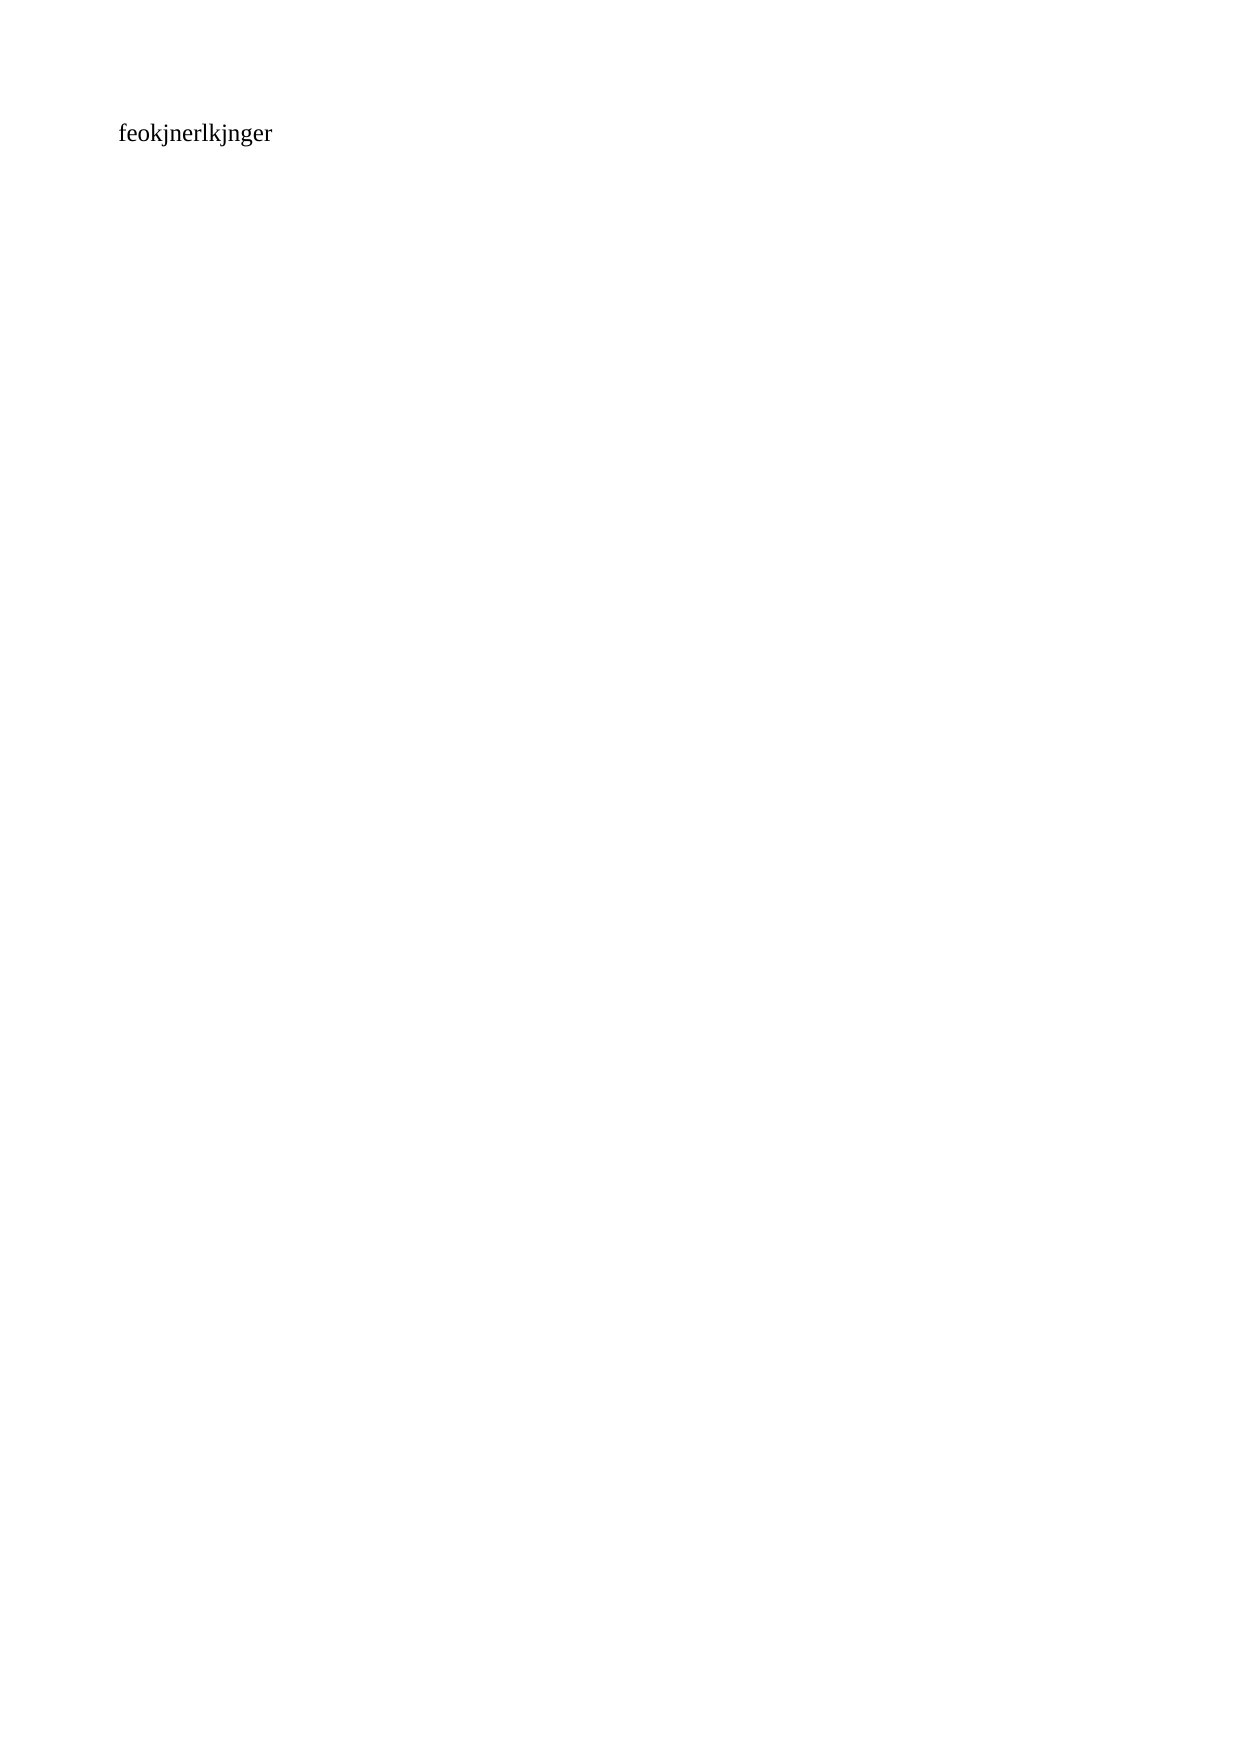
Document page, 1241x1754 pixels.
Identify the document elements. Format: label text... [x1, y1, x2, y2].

text feokjnerlkjnger [118, 118, 1122, 147]
